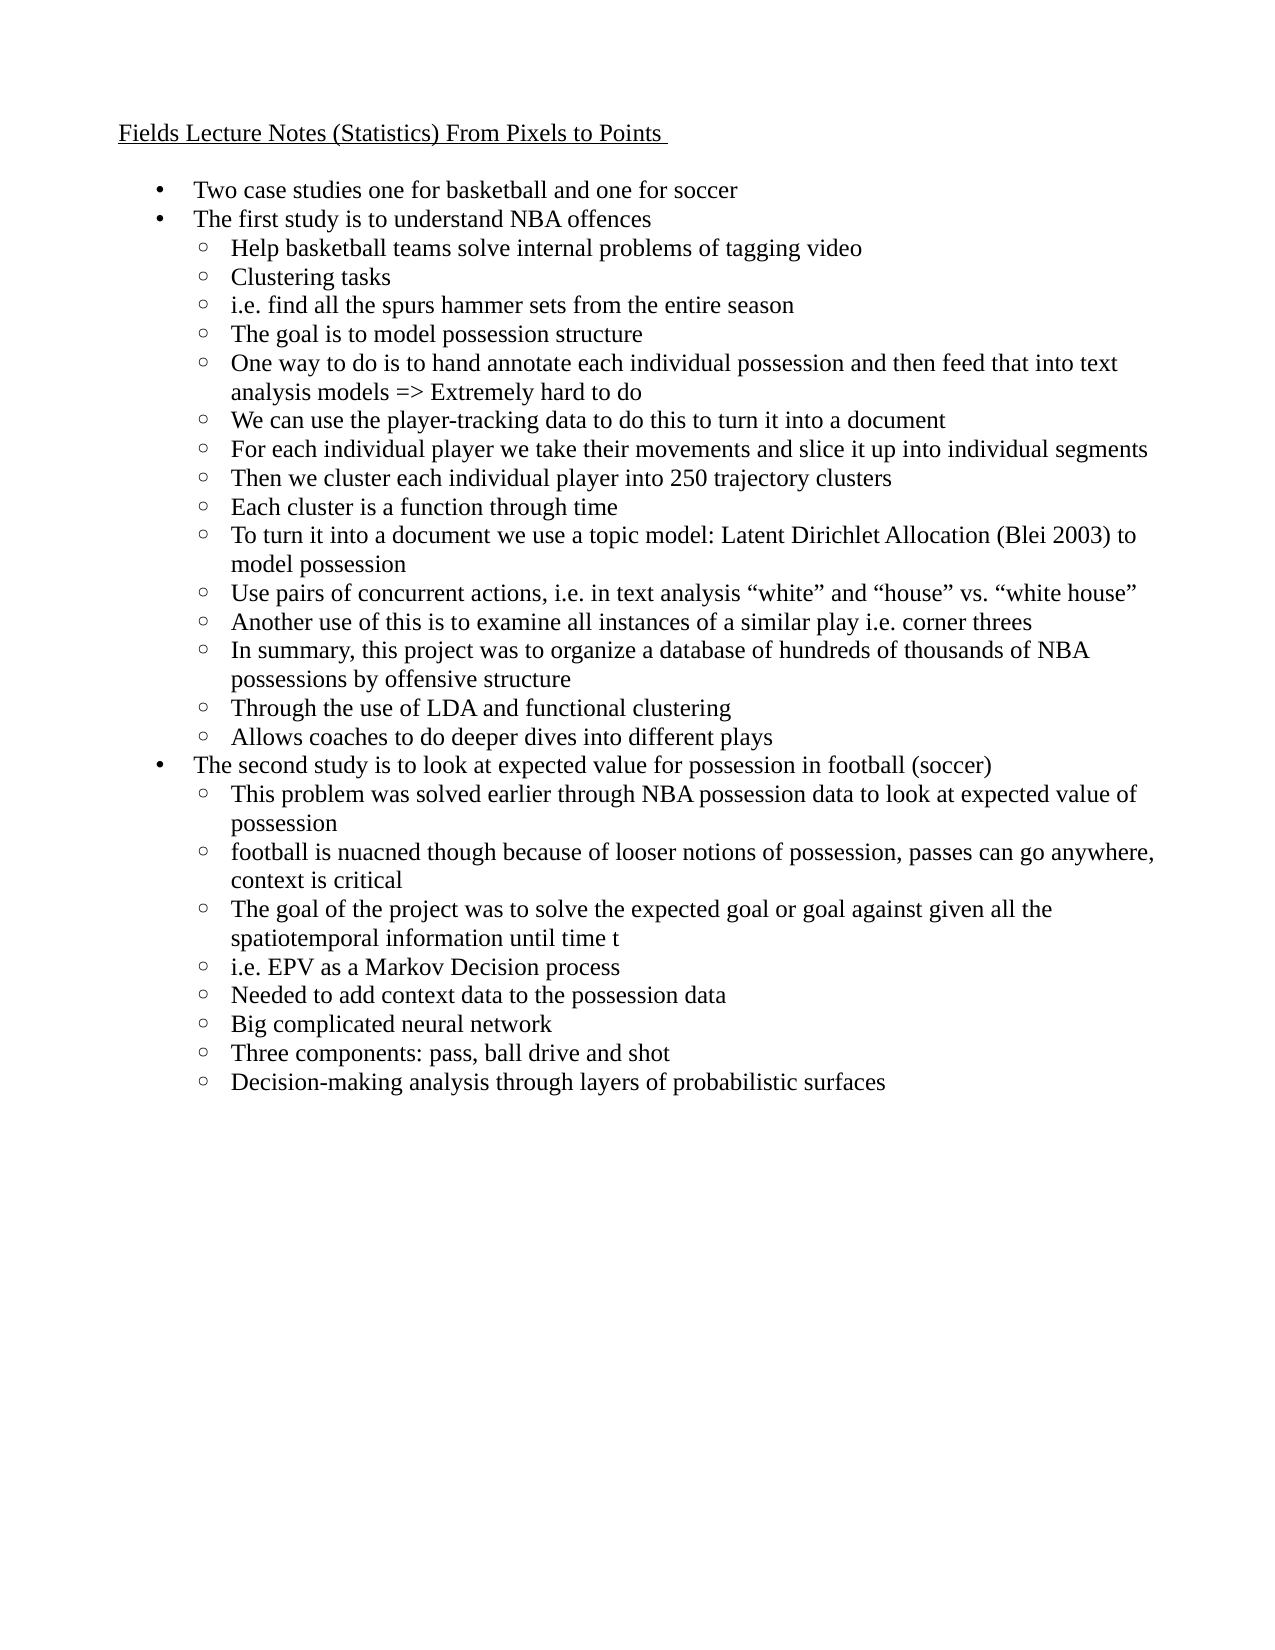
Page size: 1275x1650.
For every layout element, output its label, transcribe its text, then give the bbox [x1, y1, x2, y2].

list Big complicated neural network [193, 1009, 1157, 1038]
list i.e. EPV as a Markov Decision process [193, 952, 1157, 981]
list For each individual player we take their movements and slice it up into individual segments [193, 434, 1157, 463]
list Clustering tasks [193, 262, 1157, 291]
list Decision-making analysis through layers of probabilistic surfaces [193, 1067, 1157, 1096]
list The goal of the project was to solve the expected goal or goal against given all the spatiotemporal information until time t [193, 894, 1157, 952]
list The second study is to look at expected value for possession in football (soccer) [156, 751, 1157, 779]
list Another use of this is to examine all instances of a similar play i.e. corner threes [193, 607, 1157, 636]
list Needed to add context data to the possession data [193, 981, 1157, 1009]
list i.e. find all the spurs hammer sets from the entire season [193, 291, 1157, 319]
list This problem was solved earlier through NBA possession data to look at expected value of possession [193, 779, 1157, 837]
list Help basketball teams solve internal problems of tagging video [193, 233, 1157, 262]
list Two case studies one for basketball and one for soccer [156, 176, 1157, 204]
list Then we cluster each individual player into 250 trajectory clusters [193, 463, 1157, 492]
list One way to do is to hand annotate each individual possession and then feed that into text analysis models => Extremely hard to do [193, 348, 1157, 406]
list Through the use of LDA and functional clustering [193, 693, 1157, 722]
list Three components: pass, ball drive and shot [193, 1038, 1157, 1067]
list We can use the player-tracking data to do this to turn it into a document [193, 406, 1157, 434]
list The first study is to understand NBA offences [156, 204, 1157, 233]
list To turn it into a document we use a topic model: Latent Dirichlet Allocation (Blei 2003) to model possession [193, 521, 1157, 578]
list Allows coaches to do deeper dives into different plays [193, 722, 1157, 751]
text Fields Lecture Notes (Statistics) From Pixels to Points [118, 118, 1157, 147]
list Use pairs of concurrent actions, i.e. in text analysis “white” and “house” vs. “white house” [193, 578, 1157, 607]
list In summary, this project was to organize a database of hundreds of thousands of NBA possessions by offensive structure [193, 636, 1157, 693]
list football is nuacned though because of looser notions of possession, passes can go anywhere, context is critical [193, 837, 1157, 894]
list Each cluster is a function through time [193, 492, 1157, 521]
list The goal is to model possession structure [193, 319, 1157, 348]
